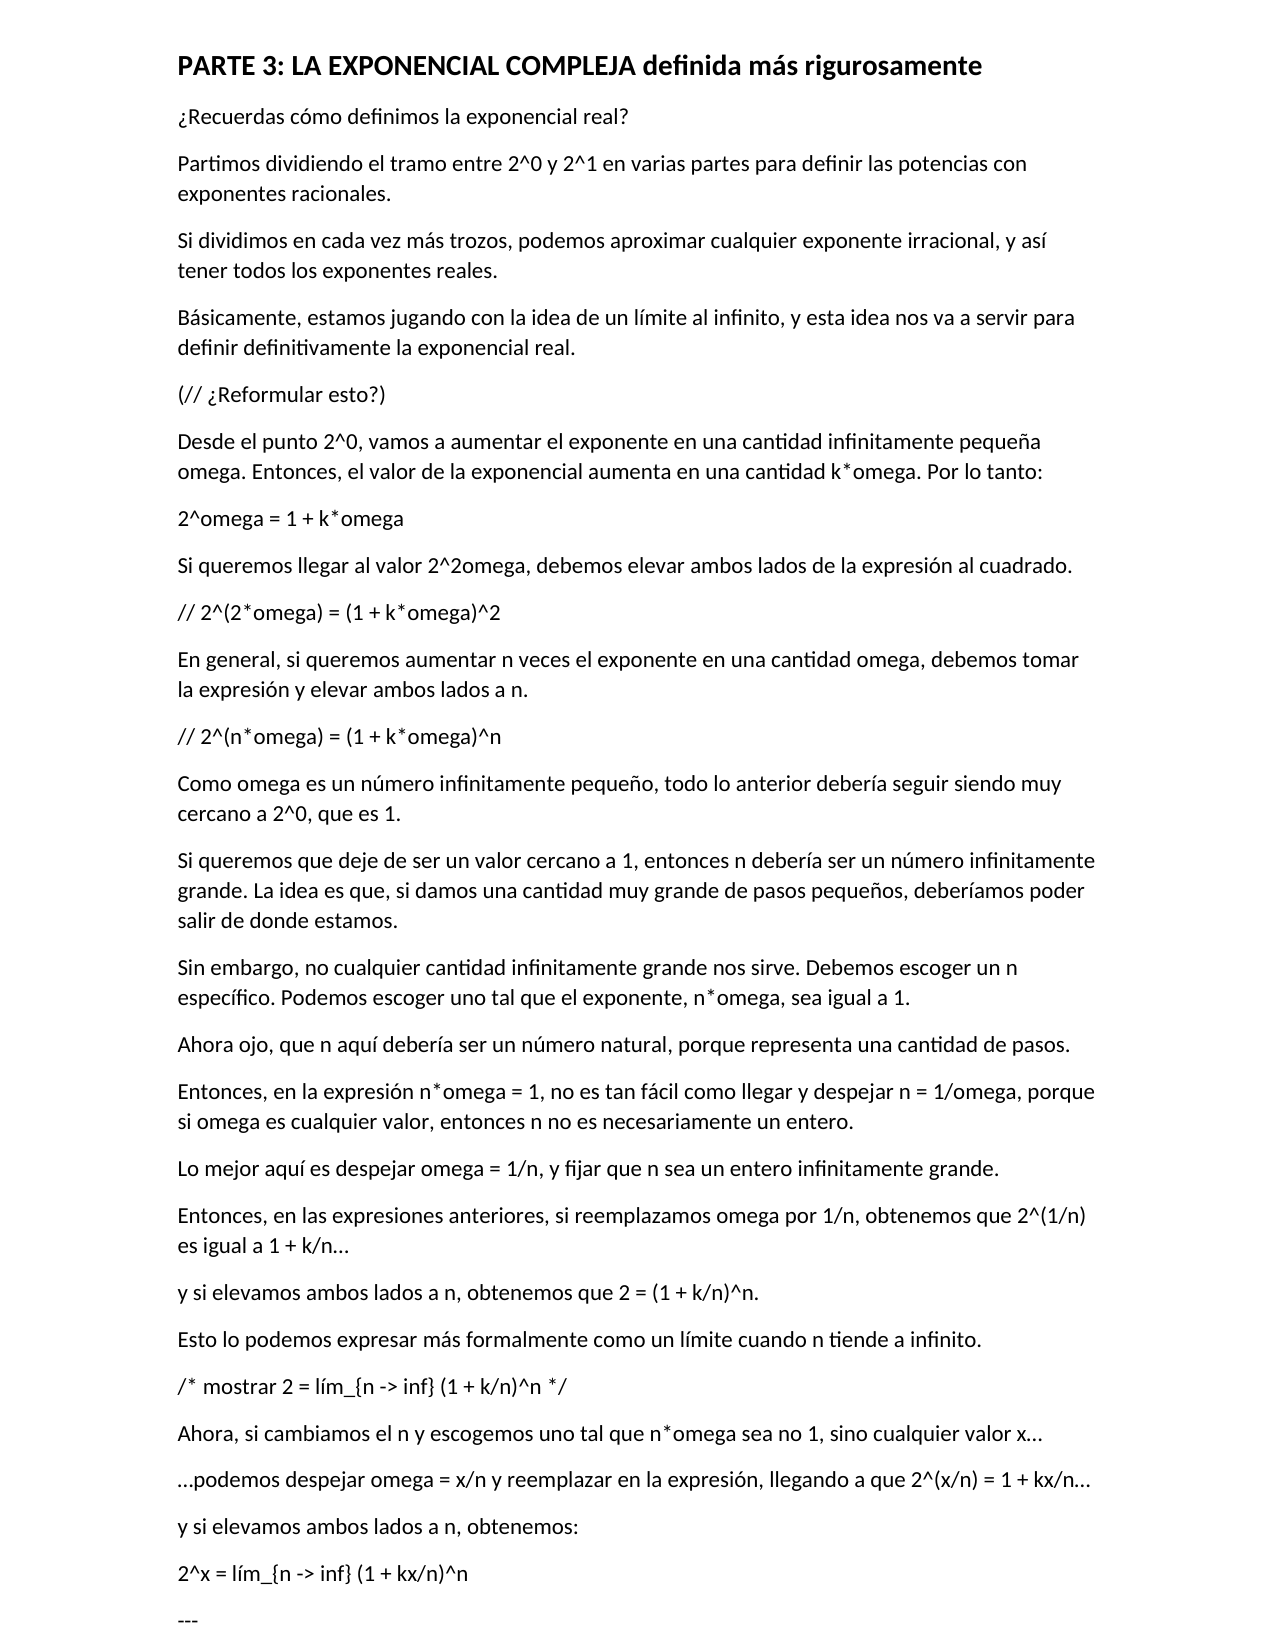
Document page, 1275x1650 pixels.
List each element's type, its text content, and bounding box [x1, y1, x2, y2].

text Ahora, si cambiamos el n y escogemos uno tal que n*omega sea no 1, sino cualquier valor x… [177, 1419, 1098, 1447]
text Esto lo podemos expresar más formalmente como un límite cuando n tiende a infinito. [177, 1325, 1098, 1353]
text Entonces, en la expresión n*omega = 1, no es tan fácil como llegar y despejar n = 1/omega, porque si omega es cualquier valor, entonces n no es necesariamente un entero. [177, 1077, 1098, 1135]
text Ahora ojo, que n aquí debería ser un número natural, porque representa una cantidad de pasos. [177, 1030, 1098, 1058]
text Si queremos llegar al valor 2^2omega, debemos elevar ambos lados de la expresión al cuadrado. [177, 551, 1098, 579]
text 2^omega = 1 + k*omega [177, 504, 1098, 532]
text Como omega es un número infinitamente pequeño, todo lo anterior debería seguir siendo muy cercano a 2^0, que es 1. [177, 769, 1098, 827]
text y si elevamos ambos lados a n, obtenemos que 2 = (1 + k/n)^n. [177, 1278, 1098, 1306]
text --- [177, 1606, 1098, 1634]
text Si dividimos en cada vez más trozos, podemos aproximar cualquier exponente irracional, y así tener todos los exponentes reales. [177, 226, 1098, 284]
text Si queremos que deje de ser un valor cercano a 1, entonces n debería ser un número infinitamente grande. La idea es que, si damos una cantidad muy grande de pasos pequeños, deberíamos poder salir de donde estamos. [177, 846, 1098, 934]
text PARTE 3: LA EXPONENCIAL COMPLEJA definida más rigurosamente [177, 47, 1098, 82]
text Partimos dividiendo el tramo entre 2^0 y 2^1 en varias partes para definir las potencias con exponentes racionales. [177, 149, 1098, 207]
text En general, si queremos aumentar n veces el exponente en una cantidad omega, debemos tomar la expresión y elevar ambos lados a n. [177, 645, 1098, 703]
text …podemos despejar omega = x/n y reemplazar en la expresión, llegando a que 2^(x/n) = 1 + kx/n… [177, 1466, 1098, 1493]
text 2^x = lím_{n -> inf} (1 + kx/n)^n [177, 1559, 1098, 1587]
text y si elevamos ambos lados a n, obtenemos: [177, 1512, 1098, 1540]
text // 2^(2*omega) = (1 + k*omega)^2 [177, 598, 1098, 626]
text Desde el punto 2^0, vamos a aumentar el exponente en una cantidad infinitamente pequeña omega. Entonces, el valor de la exponencial aumenta en una cantidad k*omega. Por lo tanto: [177, 427, 1098, 485]
text ¿Recuerdas cómo definimos la exponencial real? [177, 102, 1098, 130]
text // 2^(n*omega) = (1 + k*omega)^n [177, 722, 1098, 750]
text Entonces, en las expresiones anteriores, si reemplazamos omega por 1/n, obtenemos que 2^(1/n) es igual a 1 + k/n… [177, 1201, 1098, 1259]
text /* mostrar 2 = lím_{n -> inf} (1 + k/n)^n */ [177, 1372, 1098, 1400]
text (// ¿Reformular esto?) [177, 380, 1098, 408]
text Sin embargo, no cualquier cantidad infinitamente grande nos sirve. Debemos escoger un n específico. Podemos escoger uno tal que el exponente, n*omega, sea igual a 1. [177, 953, 1098, 1011]
text Básicamente, estamos jugando con la idea de un límite al infinito, y esta idea nos va a servir para definir definitivamente la exponencial real. [177, 303, 1098, 361]
text Lo mejor aquí es despejar omega = 1/n, y fijar que n sea un entero infinitamente grande. [177, 1154, 1098, 1182]
